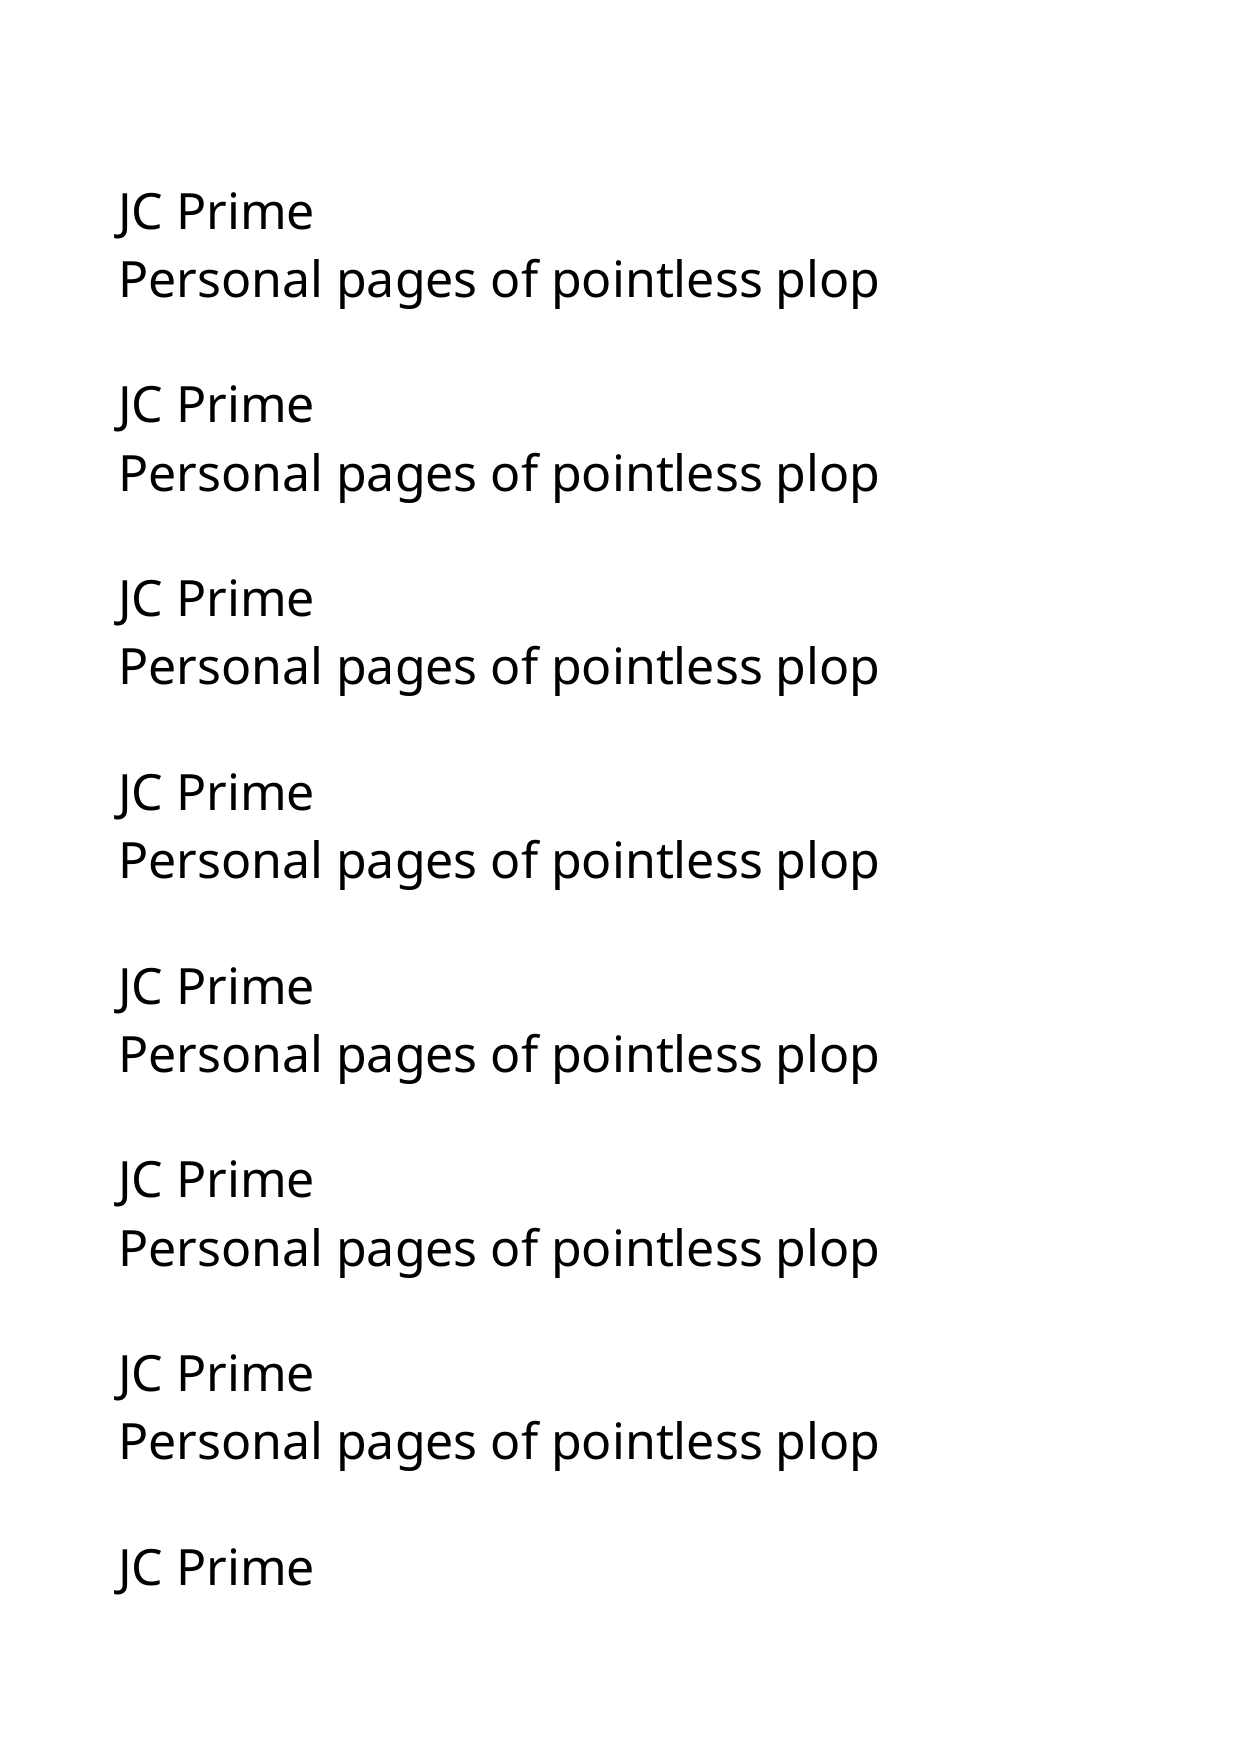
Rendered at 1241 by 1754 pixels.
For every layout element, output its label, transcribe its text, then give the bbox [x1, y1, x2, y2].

text JC Prime [118, 1144, 1122, 1212]
text Personal pages of pointless plop [118, 631, 1122, 699]
text JC Prime [118, 563, 1122, 631]
text JC Prime [118, 176, 1122, 244]
text JC Prime [118, 951, 1122, 1019]
text Personal pages of pointless plop [118, 825, 1122, 893]
text JC Prime [118, 757, 1122, 825]
text JC Prime [118, 1532, 1122, 1600]
text Personal pages of pointless plop [118, 1019, 1122, 1087]
text Personal pages of pointless plop [118, 1406, 1122, 1474]
text JC Prime [118, 1338, 1122, 1406]
text Personal pages of pointless plop [118, 1212, 1122, 1281]
text JC Prime [118, 369, 1122, 437]
text Personal pages of pointless plop [118, 244, 1122, 312]
text Personal pages of pointless plop [118, 437, 1122, 506]
